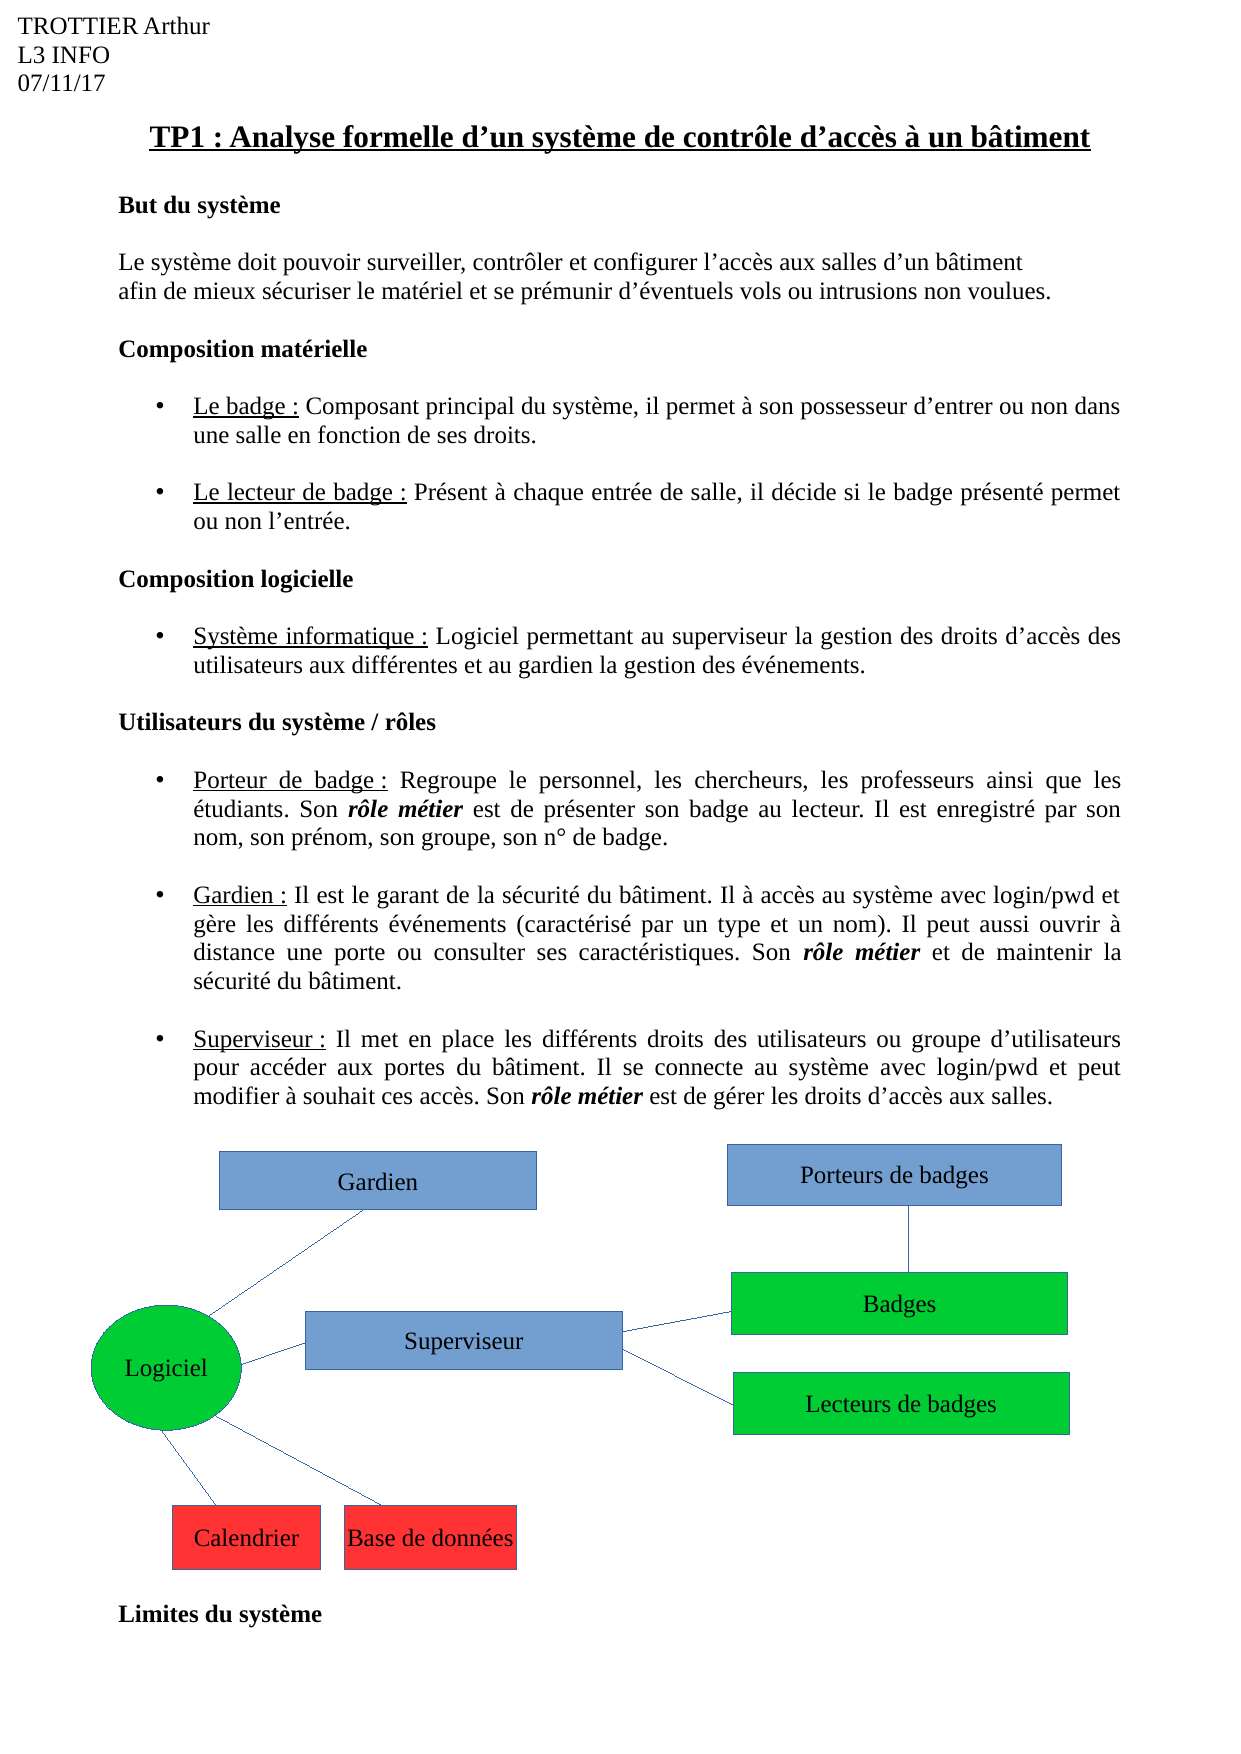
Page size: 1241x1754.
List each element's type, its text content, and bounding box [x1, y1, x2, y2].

text But du système [118, 190, 1122, 219]
list Le lecteur de badge : Présent à chaque entrée de salle, il décide si le badge présenté permet ou non l’entrée. [156, 477, 1122, 535]
list Gardien : Il est le garant de la sécurité du bâtiment. Il à accès au système avec login/pwd et gère les différents événements (caractérisé par un type et un nom). Il peut aussi ouvrir à distance une porte ou consulter ses caractéristiques. Son rôle métier et de maintenir la sécurité du bâtiment. [156, 880, 1122, 995]
text Composition logicielle [118, 564, 1122, 592]
text afin de mieux sécuriser le matériel et se prémunir d’éventuels vols ou intrusions non voulues. [118, 276, 1122, 305]
text TP1 : Analyse formelle d’un système de contrôle d’accès à un bâtiment [118, 118, 1122, 154]
list Système informatique : Logiciel permettant au superviseur la gestion des droits d’accès des utilisateurs aux différentes et au gardien la gestion des événements. [156, 621, 1122, 679]
text Le système doit pouvoir surveiller, contrôler et configurer l’accès aux salles d’un bâtiment [118, 247, 1122, 276]
list Le badge : Composant principal du système, il permet à son possesseur d’entrer ou non dans une salle en fonction de ses droits. [156, 391, 1122, 449]
text Limites du système [118, 1599, 1122, 1627]
text Composition matérielle [118, 334, 1122, 362]
list Porteur de badge : Regroupe le personnel, les chercheurs, les professeurs ainsi que les étudiants. Son rôle métier est de présenter son badge au lecteur. Il est enregistré par son nom, son prénom, son groupe, son n° de badge. [156, 765, 1122, 851]
text Utilisateurs du système / rôles [118, 707, 1122, 736]
list Superviseur : Il met en place les différents droits des utilisateurs ou groupe d’utilisateurs pour accéder aux portes du bâtiment. Il se connecte au système avec login/pwd et peut modifier à souhait ces accès. Son rôle métier est de gérer les droits d’accès aux salles. [156, 1024, 1122, 1110]
